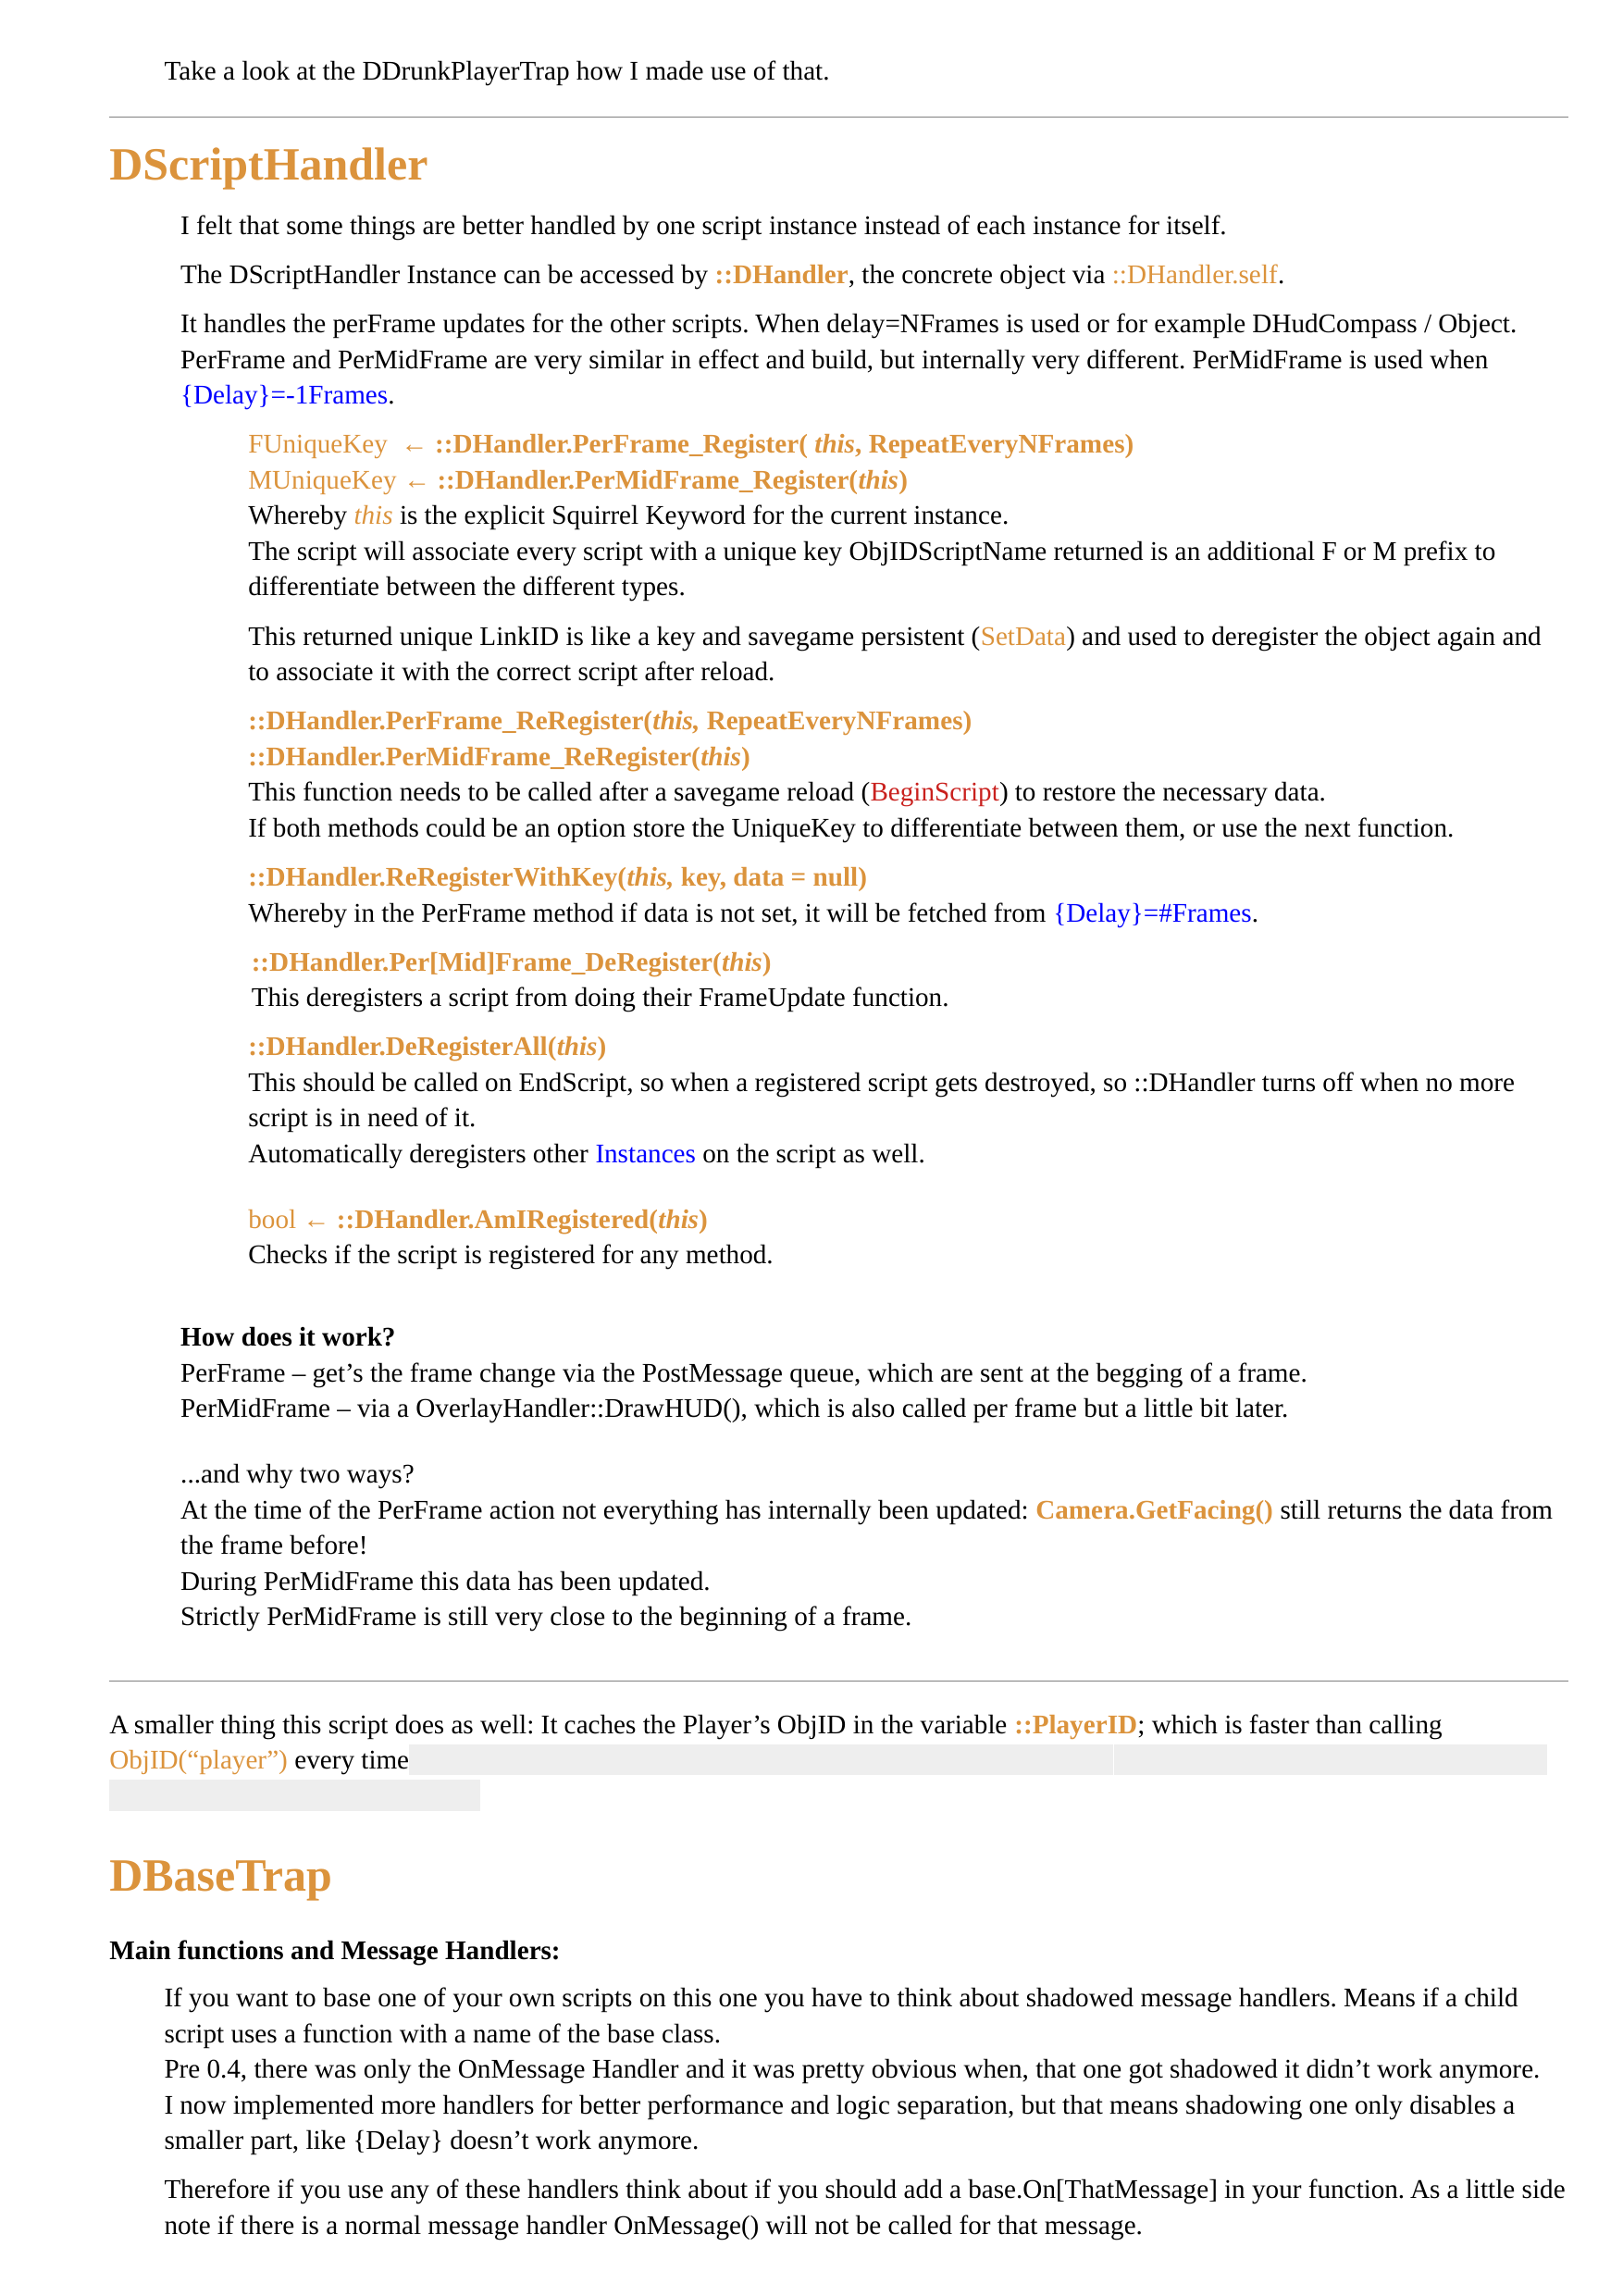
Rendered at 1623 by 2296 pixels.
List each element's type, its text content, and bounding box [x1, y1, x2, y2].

subtitle DScriptHandler [109, 136, 1568, 190]
text ::DHandler.PerFrame_ReRegister(this, RepeatEveryNFrames) ::DHandler.PerMidFrame_ReRegister(this) This function needs to be called after a savegame reload (BeginScript) to restore the necessary data. If both methods could be an option store the UniqueKey to differentiate between them, or use the next function. [248, 704, 1568, 843]
text It handles the perFrame updates for the other scripts. When delay=NFrames is used or for example DHudCompass / Object. PerFrame and PerMidFrame are very similar in effect and build, but internally very different. PerMidFrame is used when {Delay}=-1Frames. [180, 307, 1568, 410]
text ::DHandler.Per[Mid]Frame_DeRegister(this) This deregisters a script from doing their FrameUpdate function. [252, 946, 1568, 1012]
text Therefore if you use any of these handlers think about if you should add a base.On[ThatMessage] in your function. As a little side note if there is a normal message handler OnMessage() will not be called for that message. [164, 2173, 1568, 2240]
text I felt that some things are better handled by one script instance instead of each instance for itself. [180, 209, 1568, 240]
subtitle DBaseTrap [109, 1848, 1568, 1901]
text This returned unique LinkID is like a key and savegame persistent (SetData) and used to deregister the object again and to associate it with the correct script after reload. [248, 620, 1568, 687]
text ...and why two ways? At the time of the PerFrame action not everything has internally been updated: Camera.GetFacing() still returns the data from the frame before! During PerMidFrame this data has been updated. Strictly PerMidFrame is still very close to the beginning of a frame. [180, 1458, 1568, 1632]
text FUniqueKey ← ::DHandler.PerFrame_Register( this, RepeatEveryNFrames) MUniqueKey ← ::DHandler.PerMidFrame_Register(this) Whereby this is the explicit Squirrel Keyword for the current instance. The script will associate every script with a unique key ObjIDScriptName returned is an additional F or M prefix to differentiate between the different types. [248, 428, 1568, 602]
text The DScriptHandler Instance can be accessed by ::DHandler, the concrete object via ::DHandler.self. [180, 258, 1568, 290]
text If you want to base one of your own scripts on this one you have to think about shadowed message handlers. Means if a child script uses a function with a name of the base class. Pre 0.4, there was only the OnMessage Handler and it was pretty obvious when, that one got shadowed it didn’t work anymore. I now implemented more handlers for better performance and logic separation, but that means shadowing one only disables a smaller part, like {Delay} doesn’t work anymore. [164, 1981, 1568, 2155]
text bool ← ::DHandler.AmIRegistered(this) Checks if the script is registered for any method. [248, 1203, 1568, 1270]
text A smaller thing this script does as well: It caches the Player’s ObjID in the variable ::PlayerID; which is faster than calling ObjID(“player”) every time - but honestly I did it only because ::PlayerID is easier to write. Performance wise it’s very very fast vs. very fast. Choose what you prefer. [109, 1708, 1568, 1811]
text Take a look at the DDrunkPlayerTrap how I made use of that. [164, 55, 1514, 86]
text ::DHandler.ReRegisterWithKey(this, key, data = null) Whereby in the PerFrame method if data is not set, it will be fetched from {Delay}=#Frames. [248, 861, 1568, 927]
text ::DHandler.DeRegisterAll(this) This should be called on EndScript, so when a registered script gets destroyed, so ::DHandler turns off when no more script is in need of it. Automatically deregisters other Instances on the script as well. [248, 1030, 1568, 1169]
subtitle Main functions and Message Handlers: [109, 1934, 1568, 1966]
text How does it work? PerFrame – get’s the frame change via the PostMessage queue, which are sent at the begging of a frame. PerMidFrame – via a OverlayHandler::DrawHUD(), which is also called per frame but a little bit later. [180, 1321, 1568, 1423]
